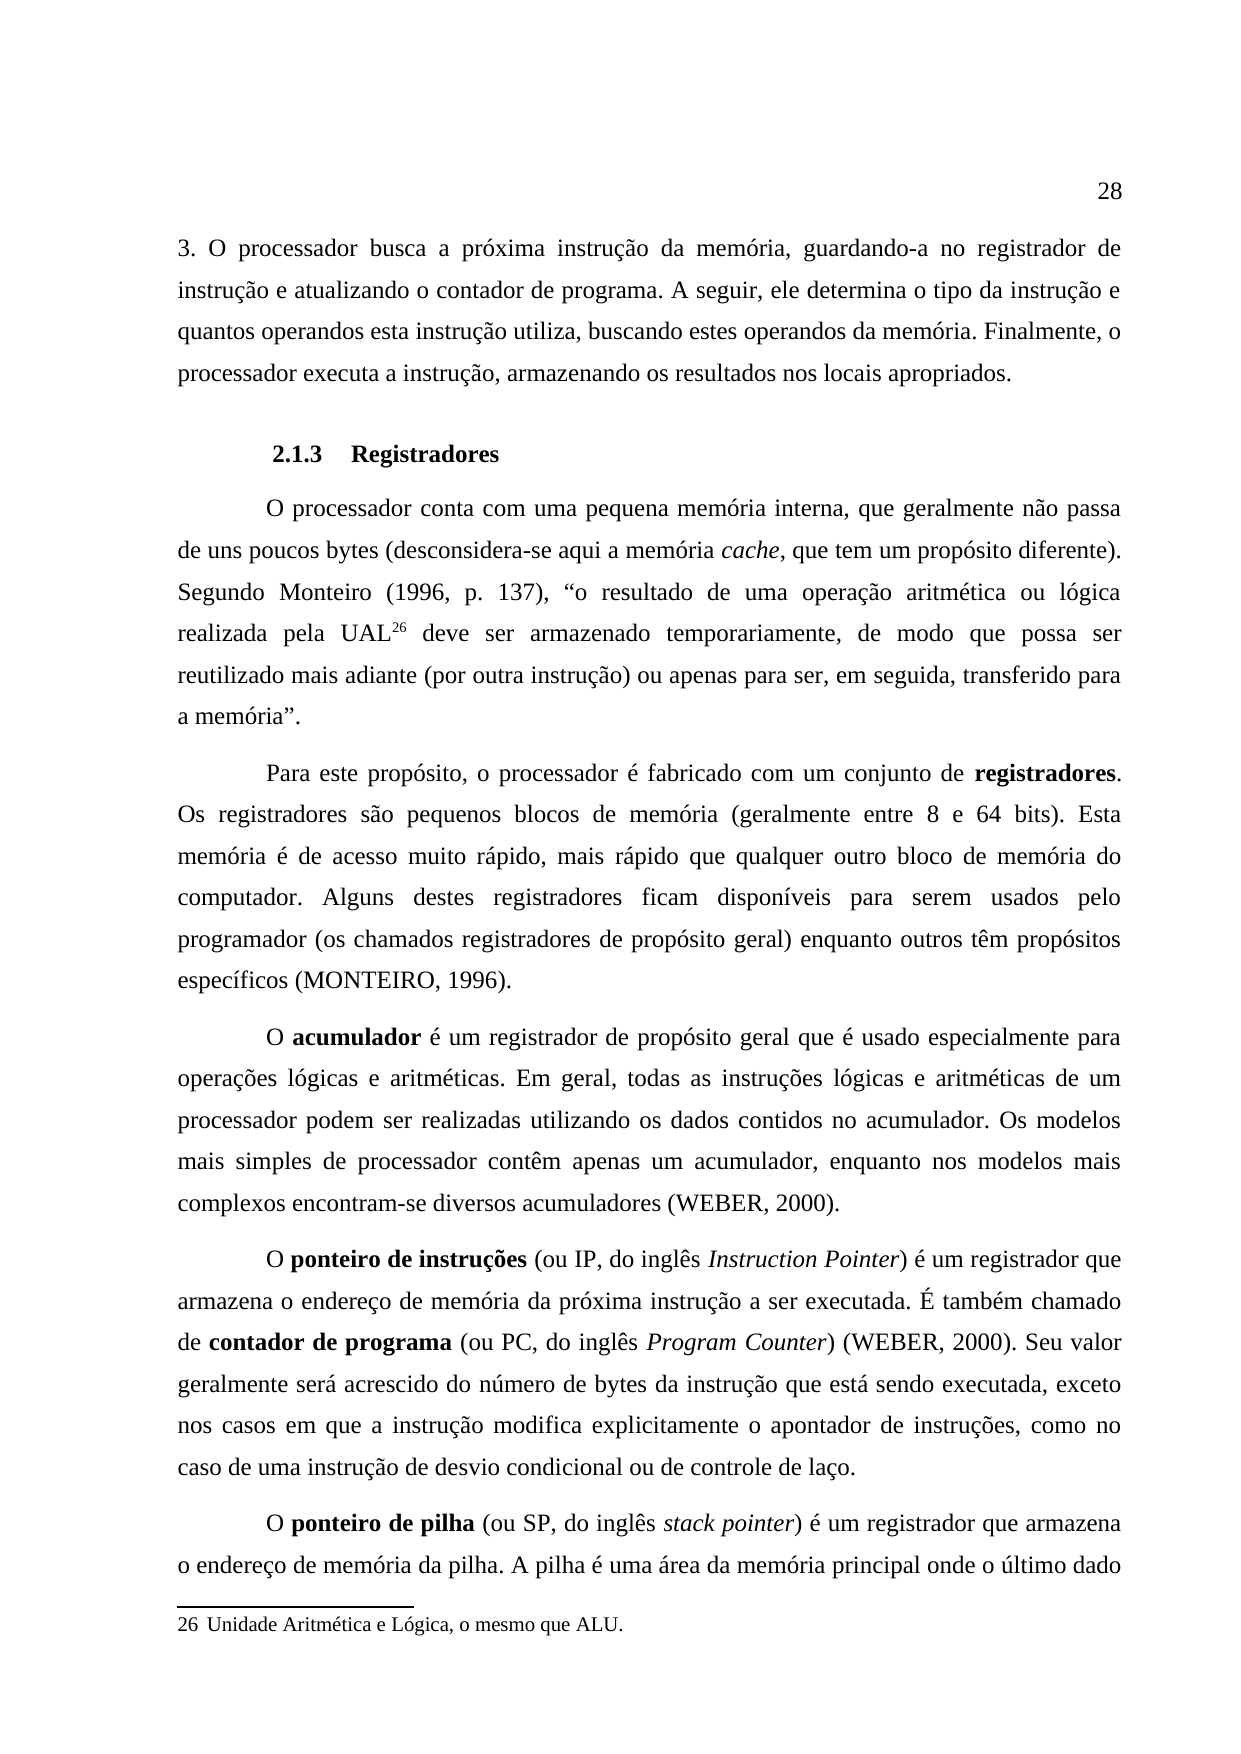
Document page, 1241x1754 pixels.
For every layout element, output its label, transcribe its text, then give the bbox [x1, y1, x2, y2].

text Para este propósito, o processador é fabricado com um conjunto de registradores. Os registradores são pequenos blocos de memória (geralmente entre 8 e 64 bits). Esta memória é de acesso muito rápido, mais rápido que qualquer outro bloco de memória do computador. Alguns destes registradores ficam disponíveis para serem usados pelo programador (os chamados registradores de propósito geral) enquanto outros têm propósitos específicos (MONTEIRO, 1996). [177, 759, 1122, 994]
text 3. O processador busca a próxima instrução da memória, guardando-a no registrador de instrução e atualizando o contador de programa. A seguir, ele determina o tipo da instrução e quantos operandos esta instrução utiliza, buscando estes operandos da memória. Finalmente, o processador executa a instrução, armazenando os resultados nos locais apropriados. [177, 234, 1122, 387]
text O ponteiro de instruções (ou IP, do inglês Instruction Pointer) é um registrador que armazena o endereço de memória da próxima instrução a ser executada. É também chamado de contador de programa (ou PC, do inglês Program Counter) (WEBER, 2000). Seu valor geralmente será acrescido do número de bytes da instrução que está sendo executada, exceto nos casos em que a instrução modifica explicitamente o apontador de instruções, como no caso de uma instrução de desvio condicional ou de controle de laço. [177, 1245, 1122, 1481]
text Unidade Aritmética e Lógica, o mesmo que ALU. [177, 1613, 1122, 1636]
text O processador conta com uma pequena memória interna, que geralmente não passa de uns poucos bytes (desconsidera-se aqui a memória cache, que tem um propósito diferente). Segundo Monteiro (1996, p. 137), “o resultado de uma operação aritmética ou lógica realizada pela UAL deve ser armazenado temporariamente, de modo que possa ser reutilizado mais adiante (por outra instrução) ou apenas para ser, em seguida, transferido para a memória”. [177, 494, 1122, 730]
text O acumulador é um registrador de propósito geral que é usado especialmente para operações lógicas e aritméticas. Em geral, todas as instruções lógicas e aritméticas de um processador podem ser realizadas utilizando os dados contidos no acumulador. Os modelos mais simples de processador contêm apenas um acumulador, enquanto nos modelos mais complexos encontram-se diversos acumuladores (WEBER, 2000). [177, 1023, 1122, 1217]
text O ponteiro de pilha (ou SP, do inglês stack pointer) é um registrador que armazena o endereço de memória da pilha. A pilha é uma área da memória principal onde o último dado [177, 1509, 1122, 1579]
subtitle Registradores [177, 440, 1122, 468]
